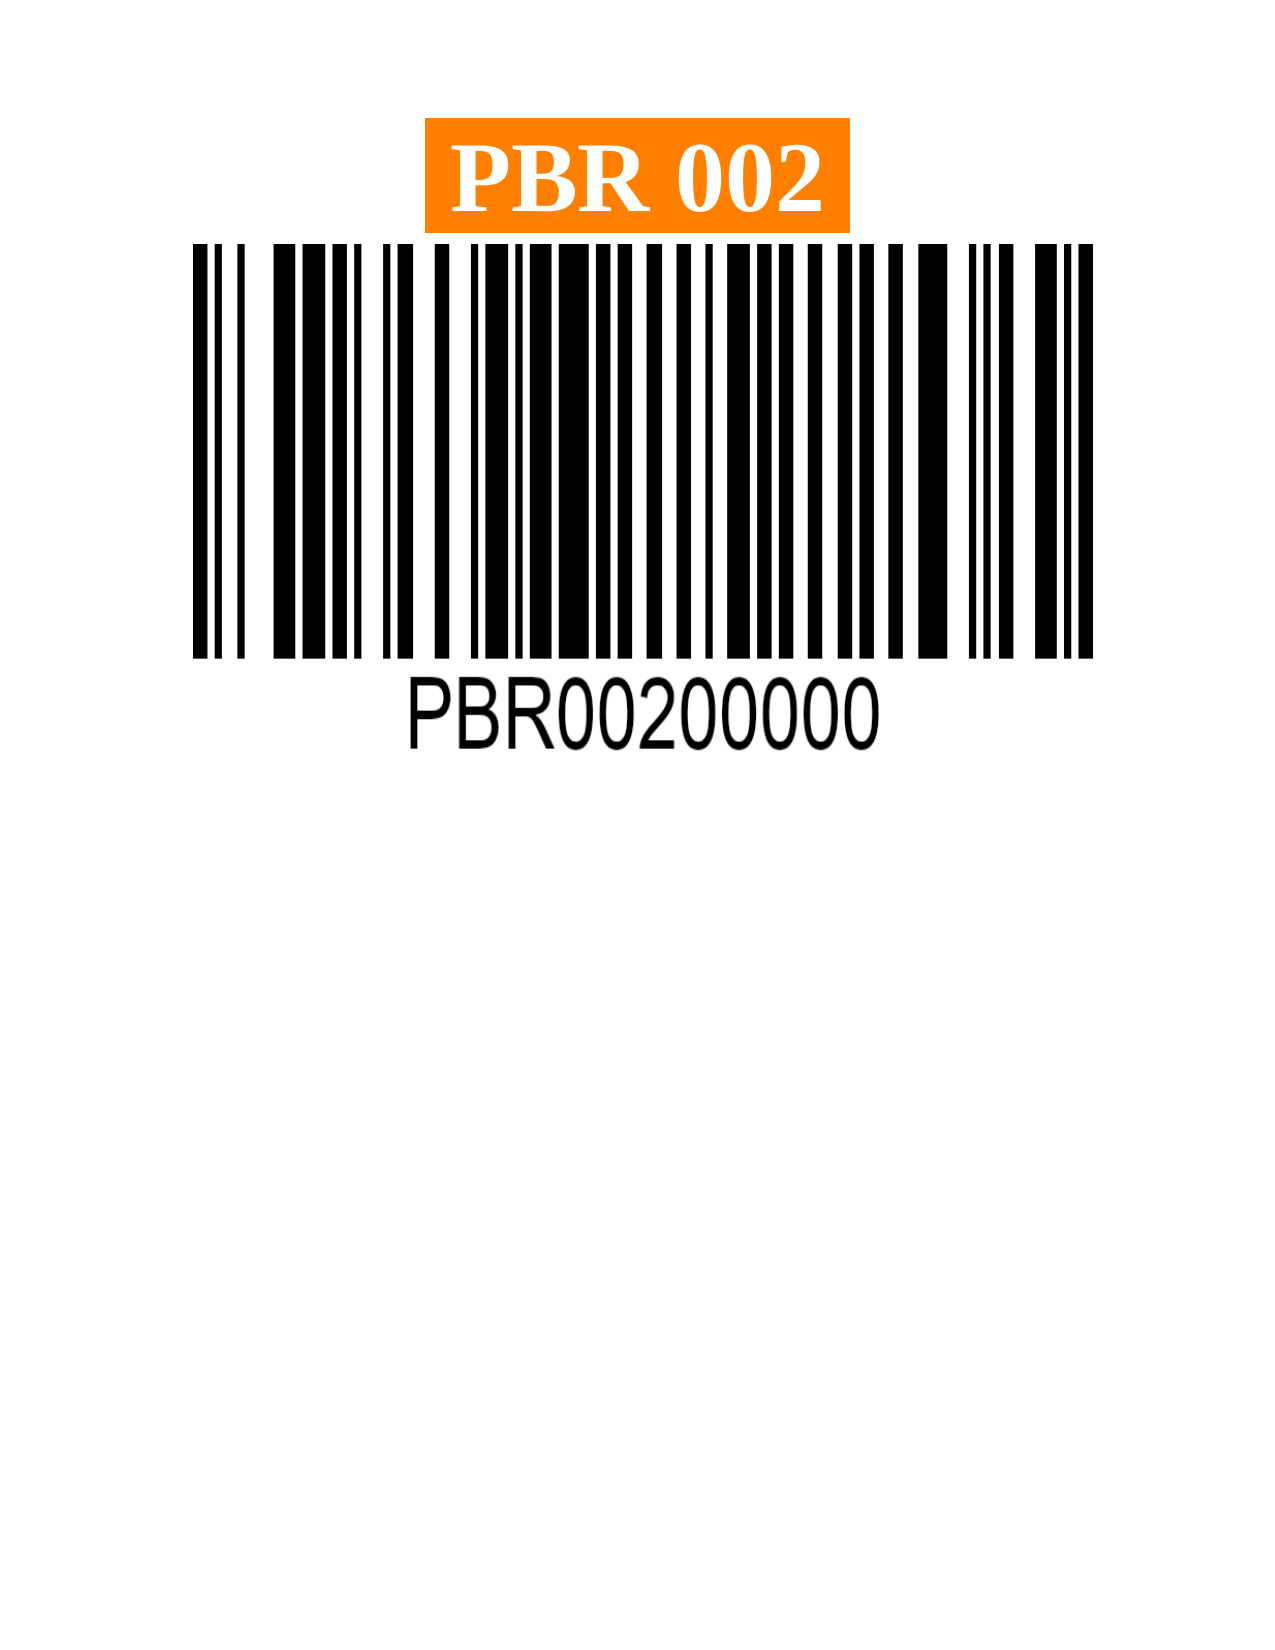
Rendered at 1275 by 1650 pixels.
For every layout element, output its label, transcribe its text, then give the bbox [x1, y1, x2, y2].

text PBR 002 [118, 118, 1157, 233]
picture [193, 244, 1093, 770]
